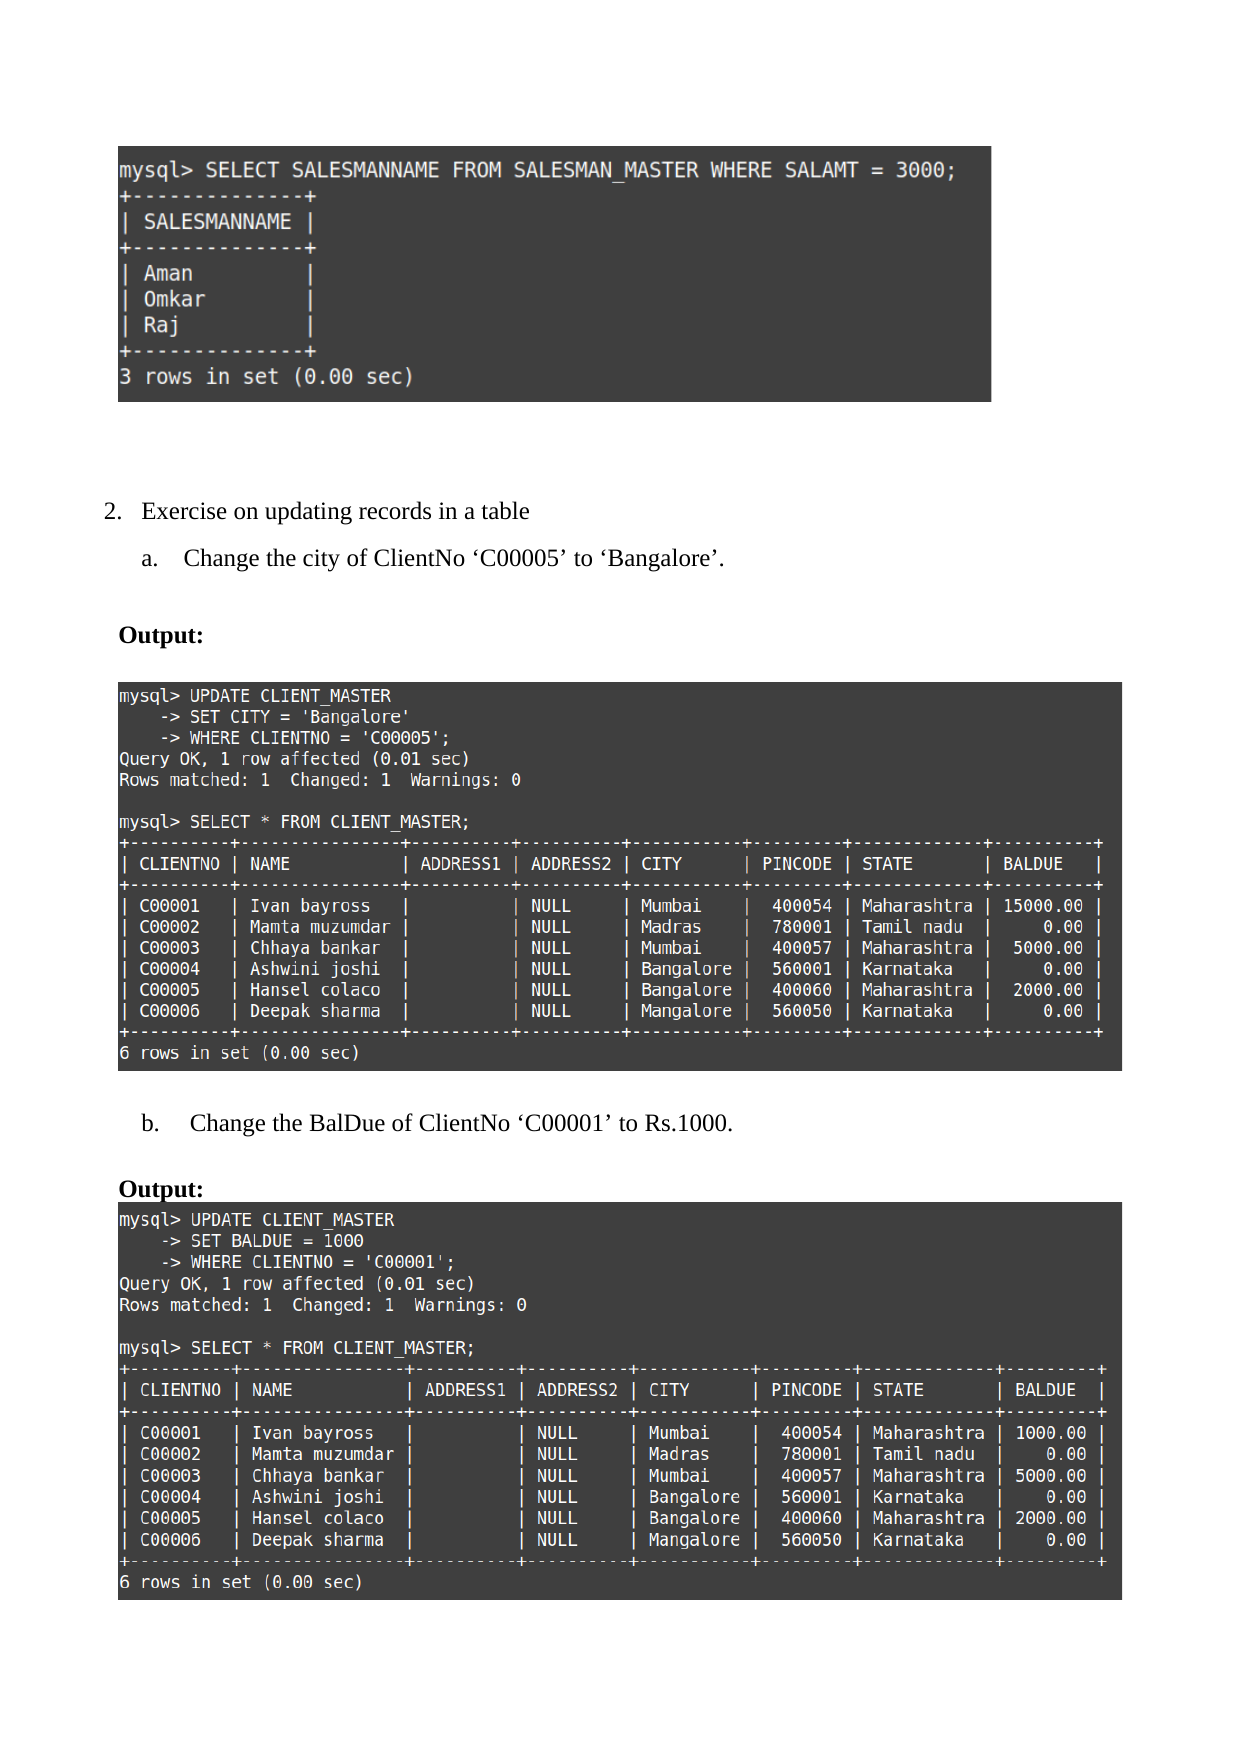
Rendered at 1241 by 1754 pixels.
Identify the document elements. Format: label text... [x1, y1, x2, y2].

list Exercise on updating records in a table [103, 496, 1122, 524]
text Output: [118, 621, 1122, 649]
picture [118, 682, 1123, 1071]
text Output: [118, 1174, 1122, 1202]
list Change the BalDue of ClientNo ‘C00001’ to Rs.1000. [141, 1108, 1122, 1137]
picture [118, 1202, 1123, 1600]
list Change the city of ClientNo ‘C00005’ to ‘Bangalore’. [141, 543, 1122, 572]
picture [118, 146, 992, 402]
